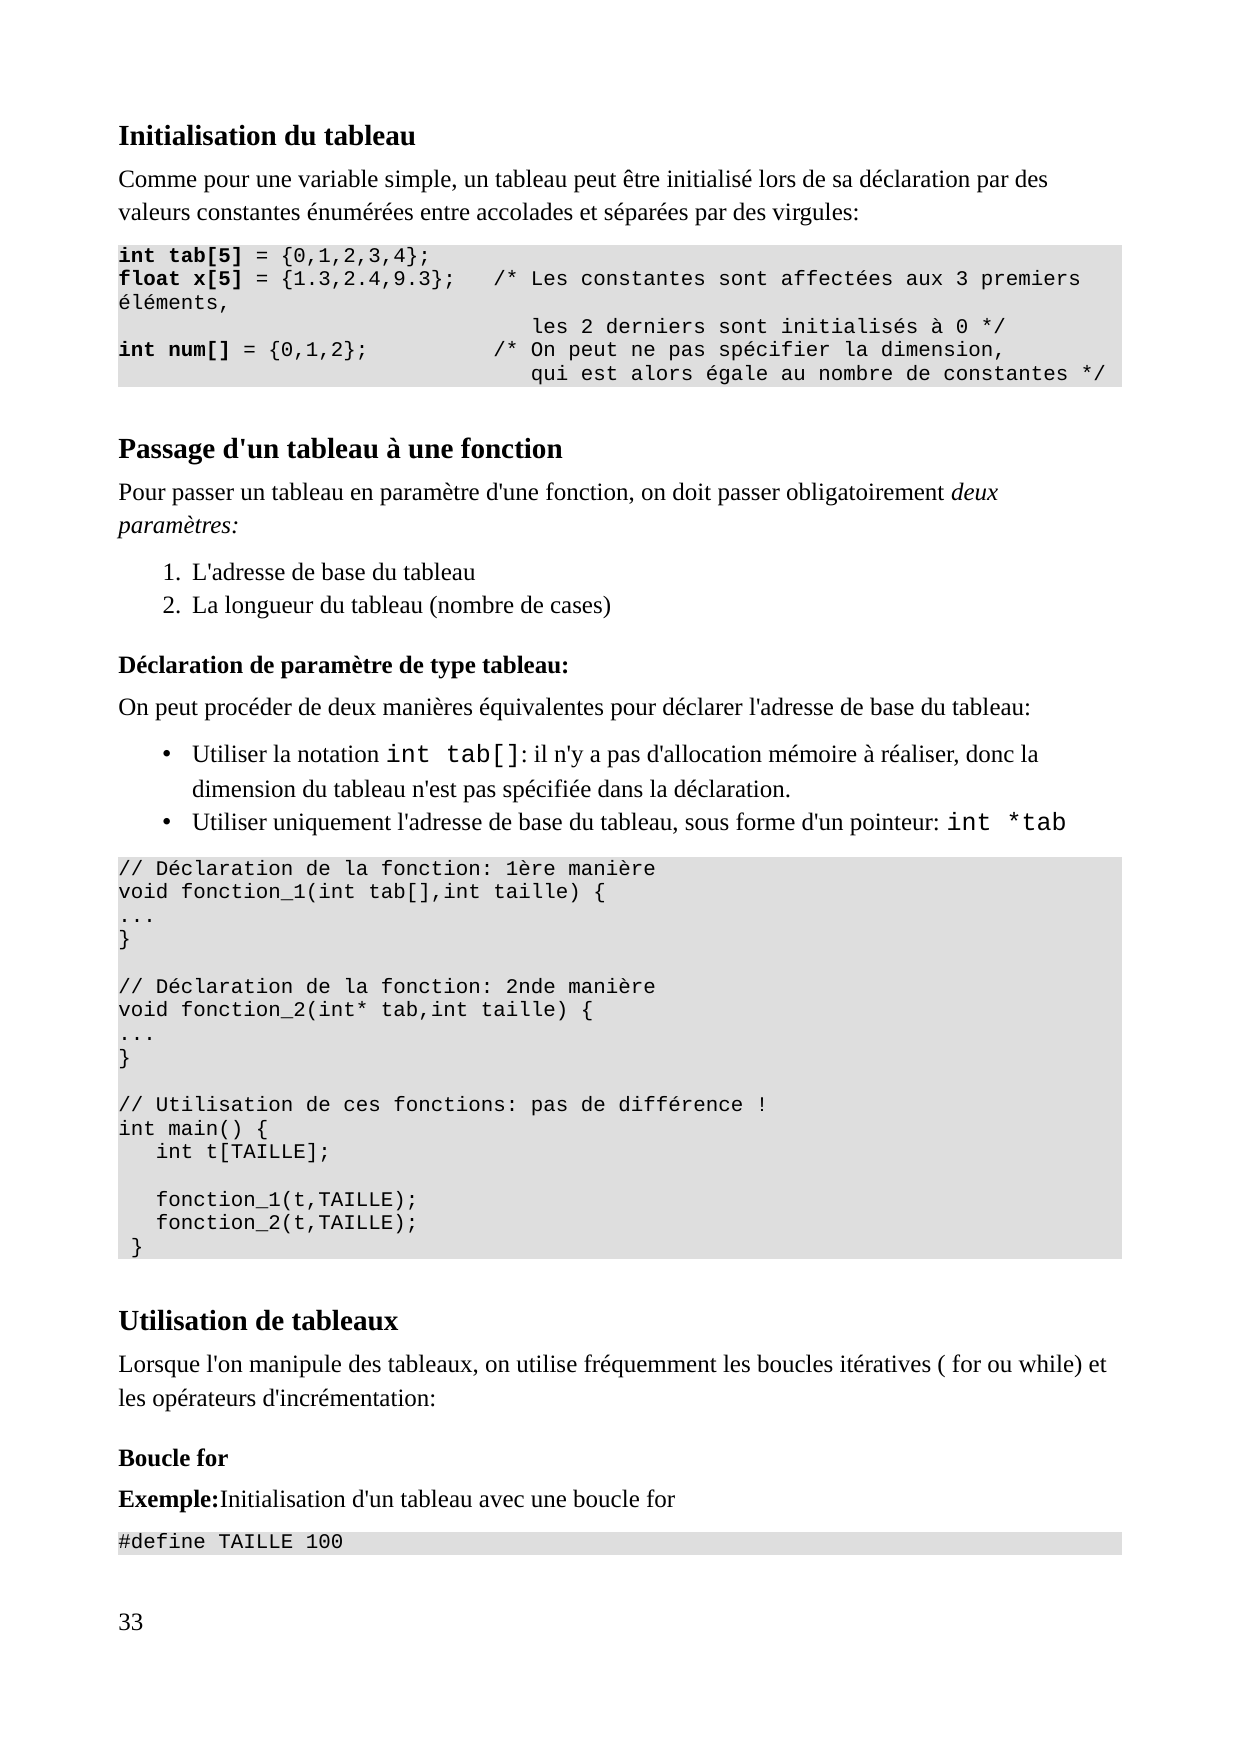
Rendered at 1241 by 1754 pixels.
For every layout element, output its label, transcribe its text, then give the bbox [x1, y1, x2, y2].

text qui est alors égale au nombre de constantes */ [118, 363, 1122, 387]
text float x[5] = {1.3,2.4,9.3}; /* Les constantes sont affectées aux 3 premiers éléments, [118, 268, 1122, 316]
subtitle Déclaration de paramètre de type tableau: [118, 651, 1122, 679]
subtitle Initialisation du tableau [118, 118, 1122, 152]
text // Utilisation de ces fonctions: pas de différence ! [118, 1094, 1122, 1118]
text ... [118, 1023, 1122, 1047]
text } [118, 1236, 1122, 1259]
text int num[] = {0,1,2}; /* On peut ne pas spécifier la dimension, [118, 339, 1122, 363]
text int main() { [118, 1118, 1122, 1141]
text Pour passer un tableau en paramètre d'une fonction, on doit passer obligatoirement deux paramètres: [118, 477, 1122, 538]
text Lorsque l'on manipule des tableaux, on utilise fréquemment les boucles itératives ( for ou while) et les opérateurs d'incrémentation: [118, 1349, 1122, 1411]
text // Déclaration de la fonction: 1ère manière [118, 857, 1122, 881]
text fonction_1(t,TAILLE); [118, 1188, 1122, 1212]
text les 2 derniers sont initialisés à 0 */ [118, 316, 1122, 339]
text } [118, 928, 1122, 952]
text #define TAILLE 100 [118, 1532, 1122, 1555]
subtitle Utilisation de tableaux [118, 1303, 1122, 1337]
text void fonction_2(int* tab,int taille) { [118, 999, 1122, 1023]
list La longueur du tableau (nombre de cases) [162, 590, 1122, 619]
text fonction_2(t,TAILLE); [118, 1212, 1122, 1236]
text int t[TAILLE]; [118, 1141, 1122, 1165]
text } [118, 1047, 1122, 1070]
text void fonction_1(int tab[],int taille) { [118, 881, 1122, 905]
list L'adresse de base du tableau [162, 557, 1122, 586]
list Utiliser la notation int tab[]: il n'y a pas d'allocation mémoire à réaliser, donc la dimension du tableau n'est pas spécifiée dans la déclaration. [162, 739, 1122, 803]
text int tab[5] = {0,1,2,3,4}; [118, 245, 1122, 268]
text // Déclaration de la fonction: 2nde manière [118, 976, 1122, 999]
list Utiliser uniquement l'adresse de base du tableau, sous forme d'un pointeur: int *tab [162, 807, 1122, 838]
subtitle Passage d'un tableau à une fonction [118, 431, 1122, 464]
subtitle Boucle for [118, 1443, 1122, 1471]
text On peut procéder de deux manières équivalentes pour déclarer l'adresse de base du tableau: [118, 692, 1122, 721]
text Exemple:Initialisation d'un tableau avec une boucle for [118, 1484, 1122, 1513]
text Comme pour une variable simple, un tableau peut être initialisé lors de sa déclaration par des valeurs constantes énumérées entre accolades et séparées par des virgules: [118, 164, 1122, 226]
text ... [118, 905, 1122, 928]
